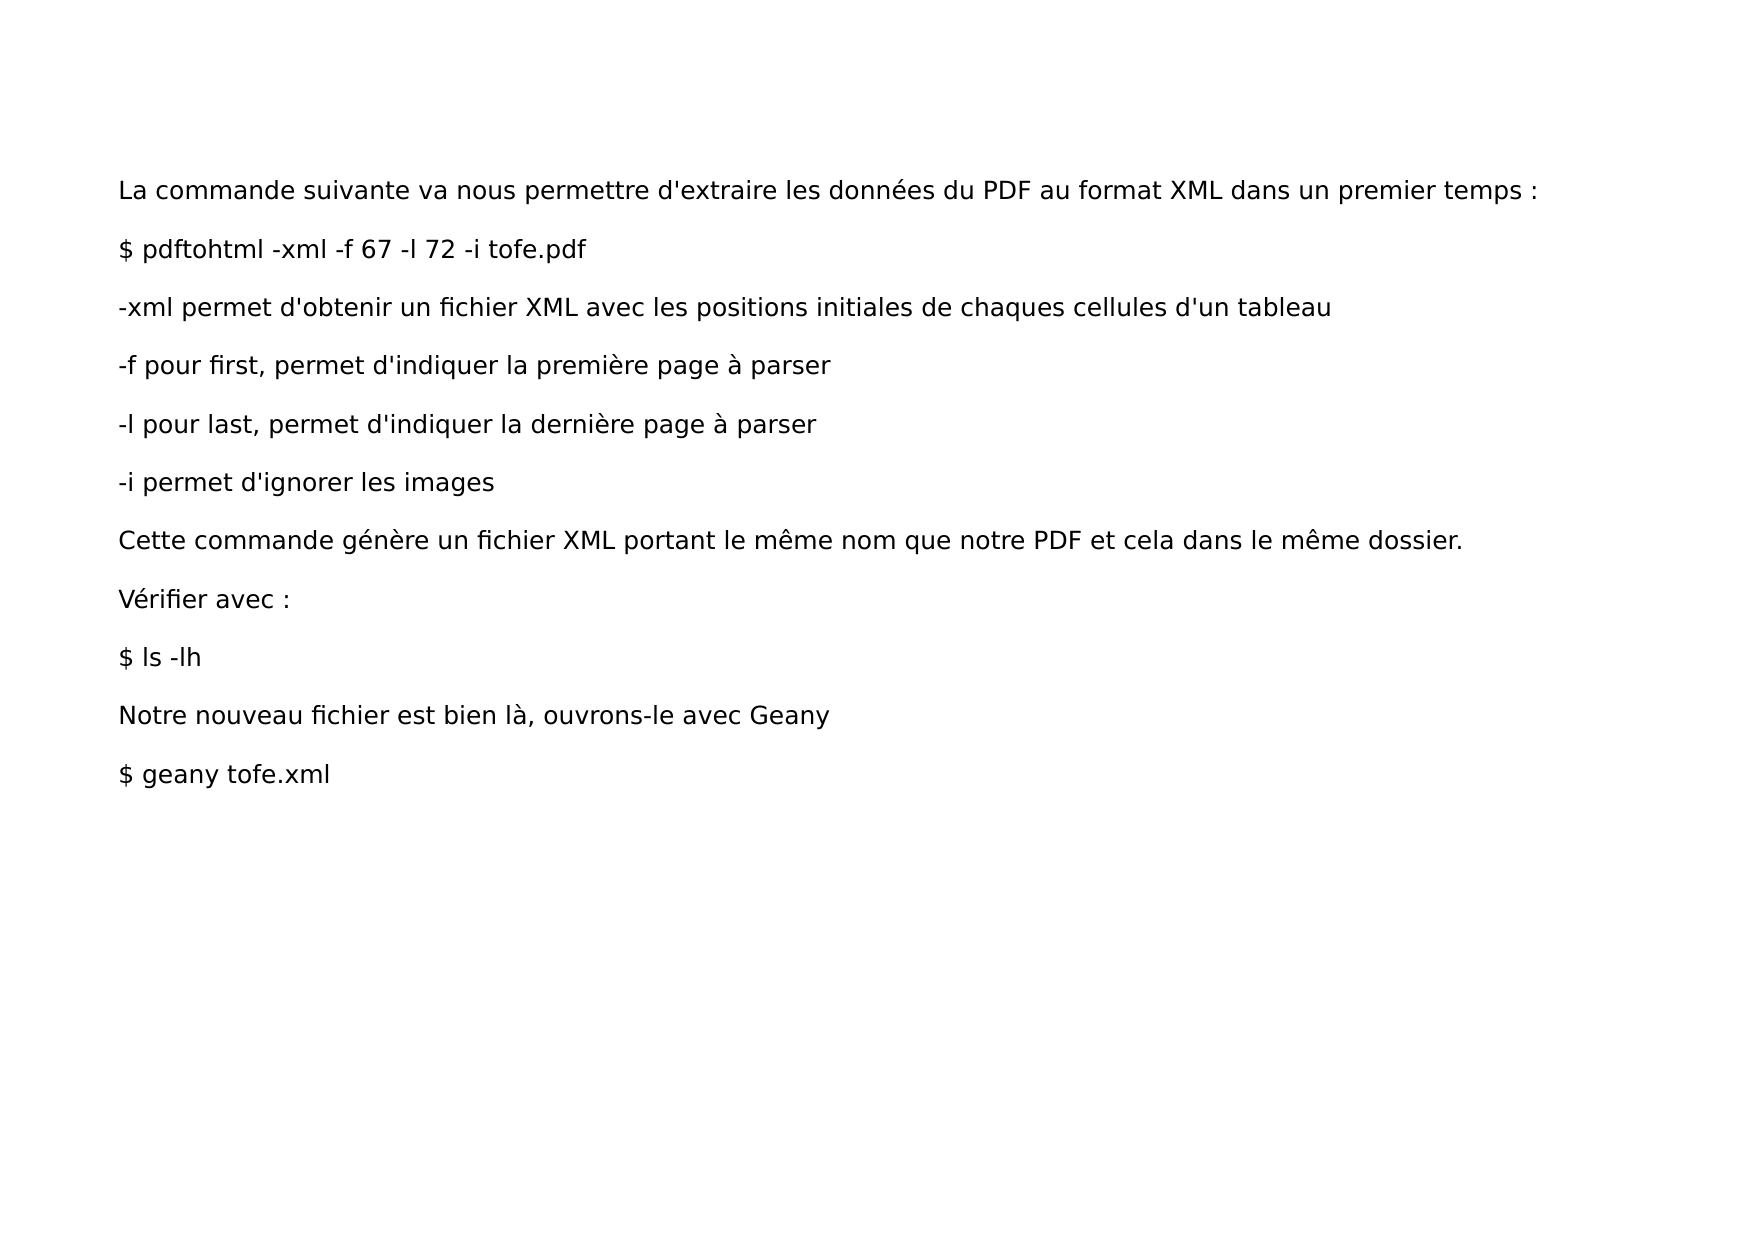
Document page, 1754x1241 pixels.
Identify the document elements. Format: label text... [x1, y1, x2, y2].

text $ pdftohtml -xml -f 67 -l 72 -i tofe.pdf [118, 235, 1636, 264]
text $ geany tofe.xml [118, 760, 1636, 789]
text Cette commande génère un fichier XML portant le même nom que notre PDF et cela dans le même dossier. [118, 526, 1636, 556]
text La commande suivante va nous permettre d'extraire les données du PDF au format XML dans un premier temps : [118, 176, 1636, 206]
text -i permet d'ignorer les images [118, 468, 1636, 497]
text $ ls -lh [118, 643, 1636, 672]
text Notre nouveau fichier est bien là, ouvrons-le avec Geany [118, 701, 1636, 731]
text -f pour first, permet d'indiquer la première page à parser [118, 351, 1636, 381]
text -l pour last, permet d'indiquer la dernière page à parser [118, 410, 1636, 439]
text -xml permet d'obtenir un fichier XML avec les positions initiales de chaques cellules d'un tableau [118, 293, 1636, 322]
text Vérifier avec : [118, 585, 1636, 614]
